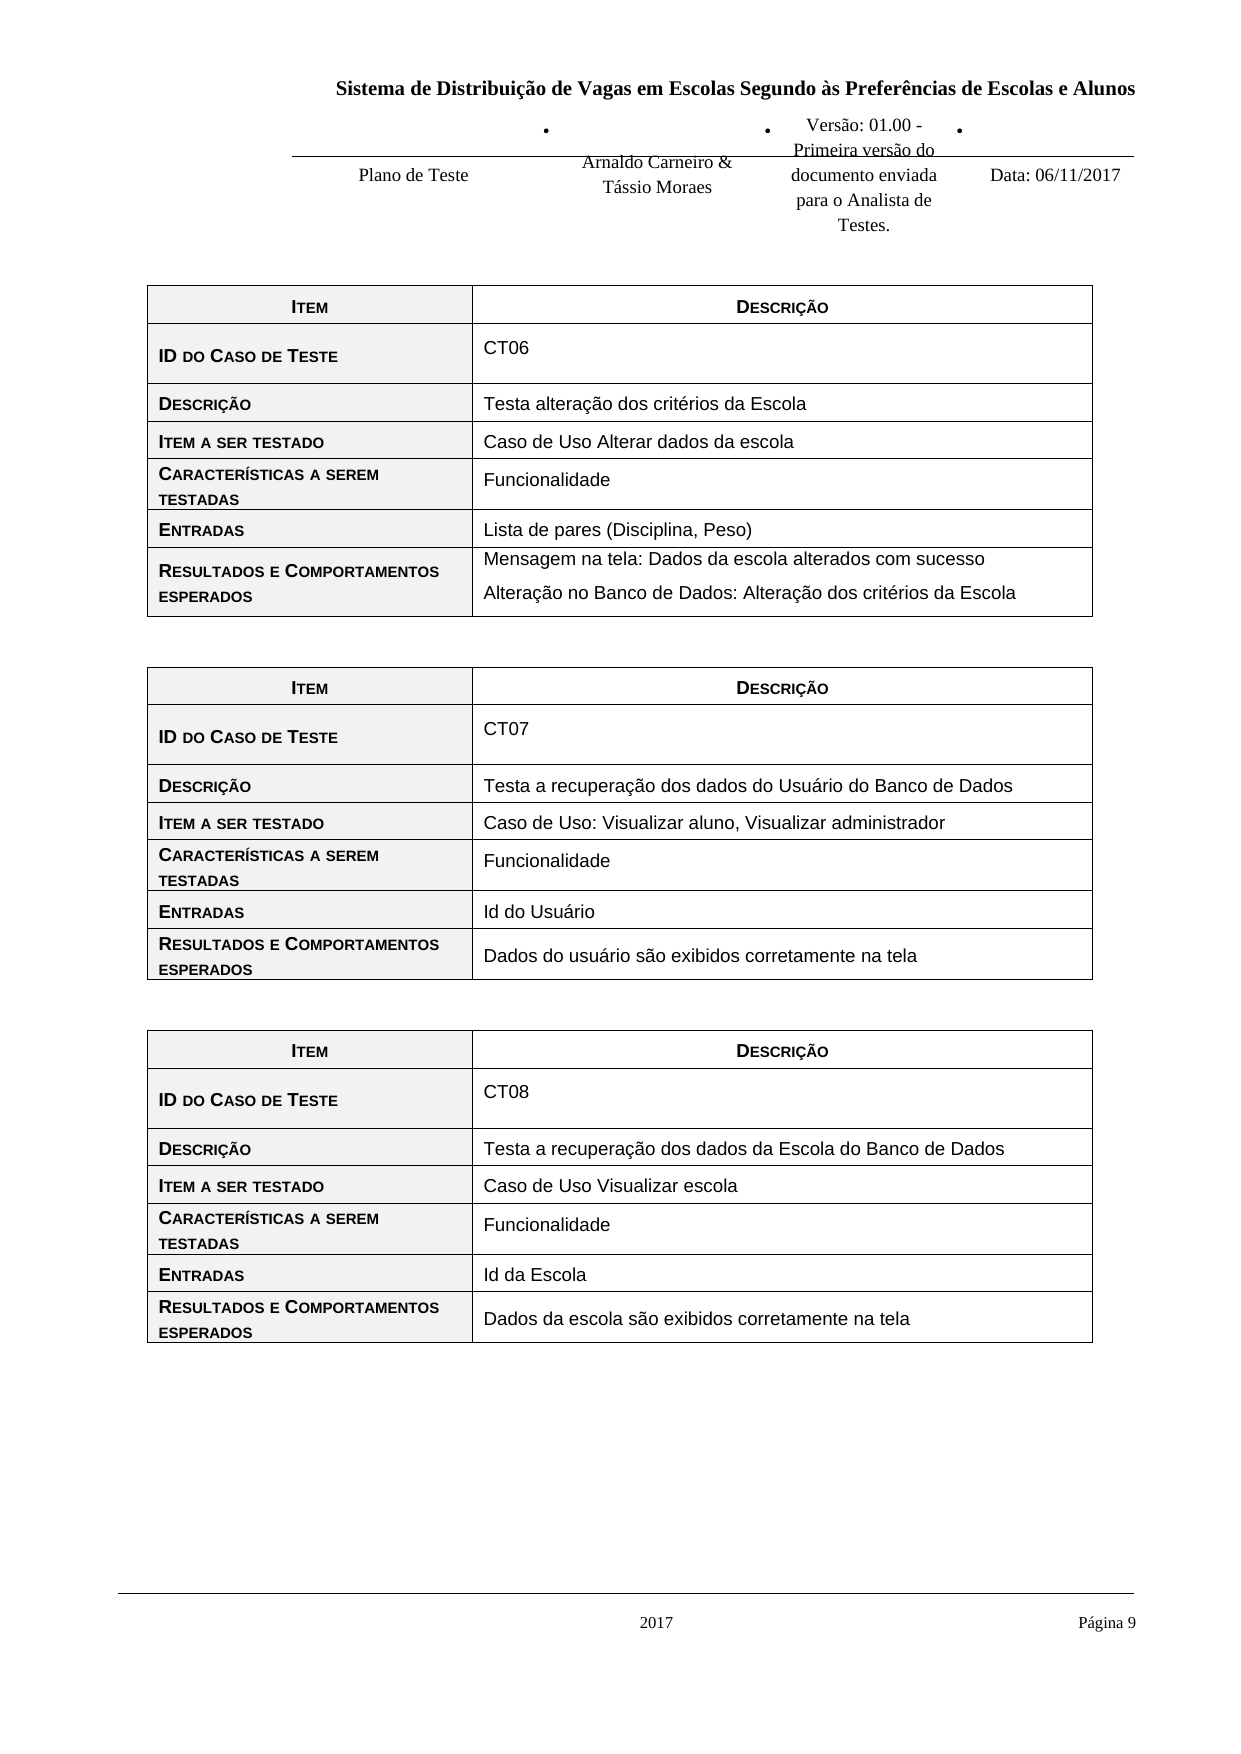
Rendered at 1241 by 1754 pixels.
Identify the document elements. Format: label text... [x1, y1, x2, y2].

table_cell ID do Caso de Teste [148, 324, 472, 383]
table_cell ID do Caso de Teste [148, 705, 472, 764]
table_cell Item a ser testado [148, 1166, 472, 1203]
table_cell Funcionalidade [473, 840, 1092, 890]
table_header Descrição [473, 286, 1092, 323]
table_header Item [148, 668, 472, 704]
table_cell Características a serem testadas [148, 459, 472, 509]
table_cell Características a serem testadas [148, 840, 472, 890]
table_header Descrição [473, 1031, 1092, 1067]
table_cell Caso de Uso: Visualizar aluno, Visualizar administrador [473, 803, 1092, 839]
table_cell Item a ser testado [148, 803, 472, 839]
table_cell Descrição [148, 765, 472, 802]
table_cell Características a serem testadas [148, 1204, 472, 1254]
table_cell Dados do usuário são exibidos corretamente na tela [473, 929, 1092, 979]
table_cell Caso de Uso Alterar dados da escola [473, 422, 1092, 458]
table_cell Id do Usuário [473, 891, 1092, 928]
table_cell Testa a recuperação dos dados do Usuário do Banco de Dados [473, 765, 1092, 802]
table_cell Resultados e Comportamentos esperados [148, 929, 472, 979]
table_cell Testa a recuperação dos dados da Escola do Banco de Dados [473, 1129, 1092, 1165]
table_header Descrição [473, 668, 1092, 704]
table_cell Dados da escola são exibidos corretamente na tela [473, 1292, 1092, 1342]
table_header Item [148, 286, 472, 323]
table_cell Lista de pares (Disciplina, Peso) [473, 510, 1092, 547]
table_cell Entradas [148, 510, 472, 547]
table_cell CT06 [473, 324, 1092, 383]
table_cell CT08 [473, 1069, 1092, 1128]
table_cell Caso de Uso Visualizar escola [473, 1166, 1092, 1203]
table_cell Item a ser testado [148, 422, 472, 458]
table_cell Descrição [148, 384, 472, 421]
table_header Item [148, 1031, 472, 1067]
table_cell CT07 [473, 705, 1092, 764]
table_cell ID do Caso de Teste [148, 1069, 472, 1128]
table_cell Funcionalidade [473, 1204, 1092, 1254]
table_cell Entradas [148, 1255, 472, 1291]
table_cell Resultados e Comportamentos esperados [148, 1292, 472, 1342]
table_cell Funcionalidade [473, 459, 1092, 509]
table_cell Testa alteração dos critérios da Escola [473, 384, 1092, 421]
table_cell Descrição [148, 1129, 472, 1165]
table_cell Id da Escola [473, 1255, 1092, 1291]
table_cell Mensagem na tela: Dados da escola alterados com sucesso Alteração no Banco de Dados: Alteração dos critérios da Escola [473, 548, 1092, 616]
table_cell Entradas [148, 891, 472, 928]
table_cell Resultados e Comportamentos esperados [148, 548, 472, 616]
